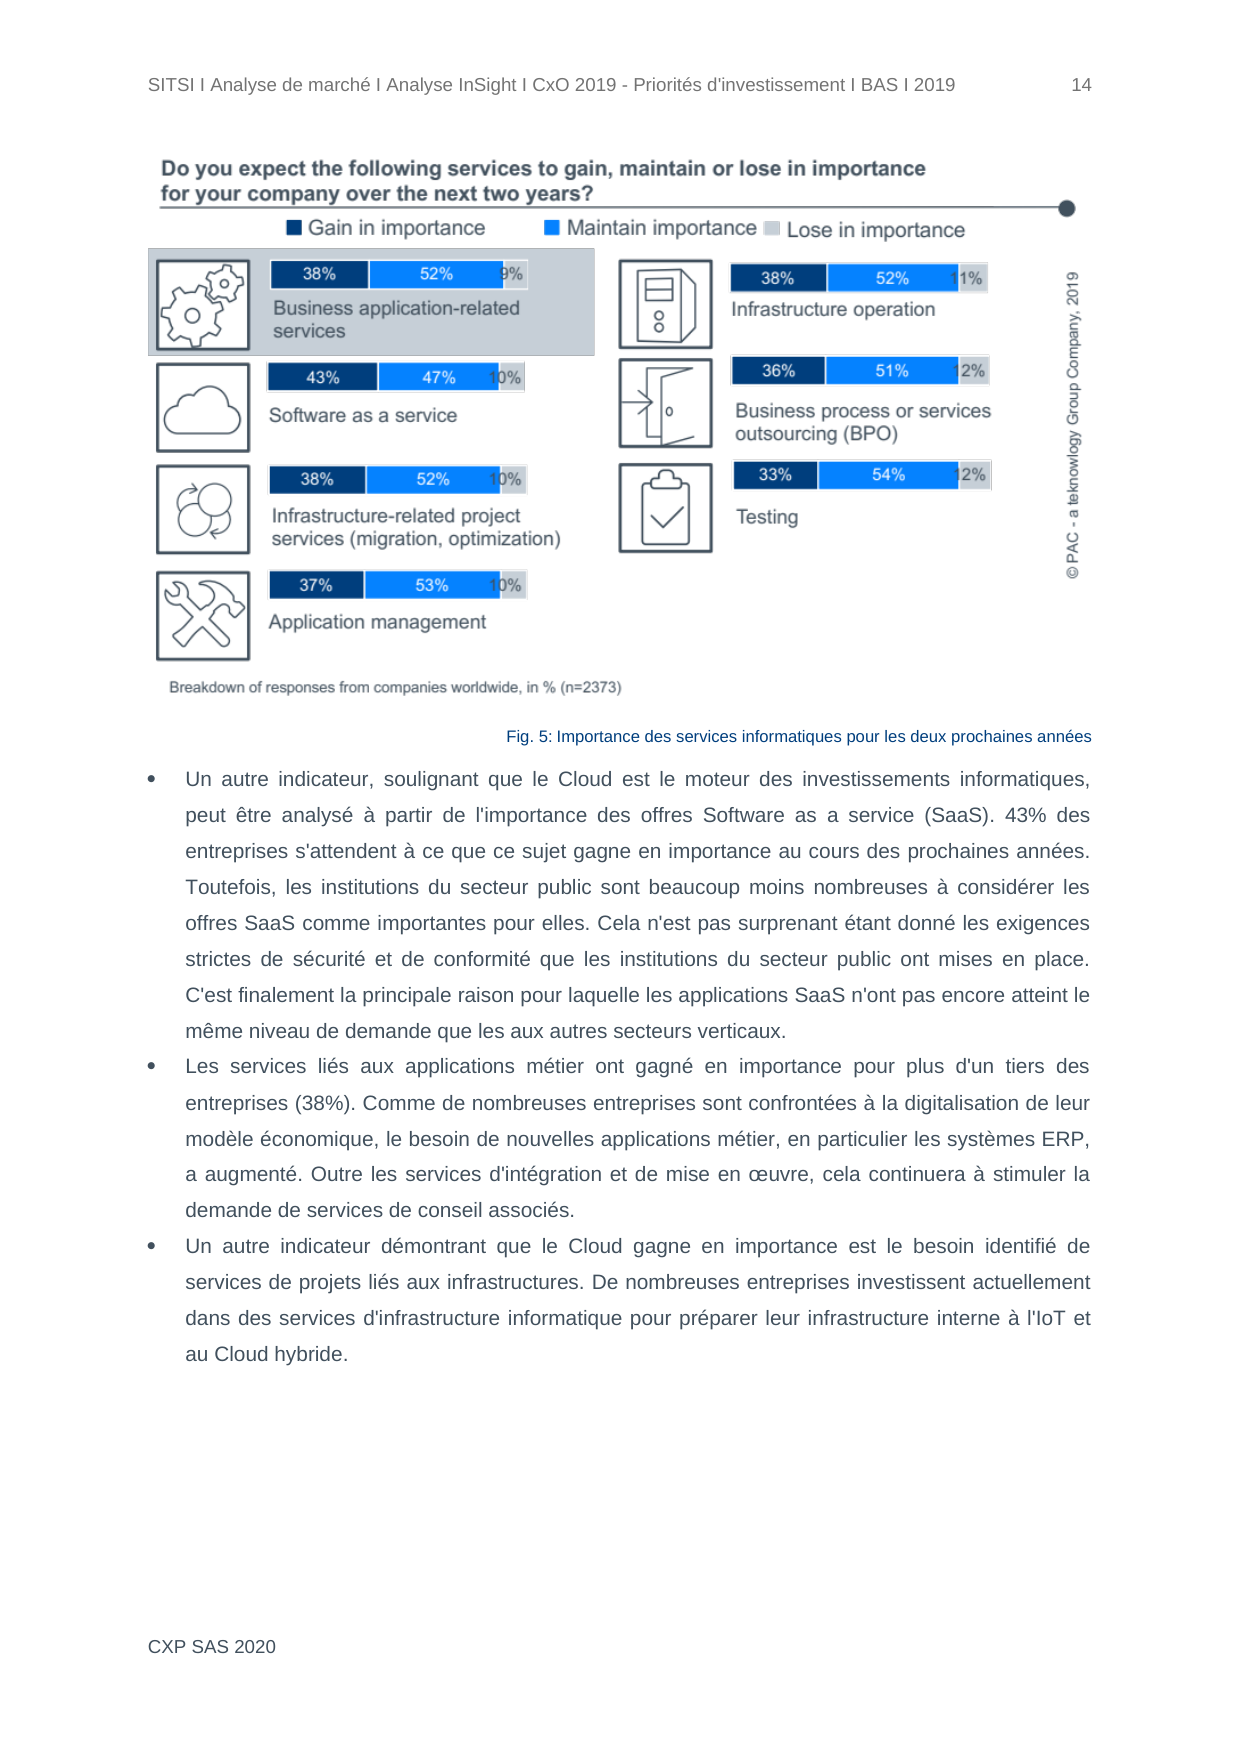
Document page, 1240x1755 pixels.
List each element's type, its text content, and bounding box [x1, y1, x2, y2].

list Les services liés aux applications métier ont gagné en importance pour plus d'un tiers des entreprises (38%). Comme de nombreuses entreprises sont confrontées à la digitalisation de leur modèle économique, le besoin de nouvelles applications métier, en particulier les systèmes ERP, a augmenté. Outre les services d'intégration et de mise en œuvre, cela continuera à stimuler la demande de services de conseil associés. [148, 1054, 1092, 1222]
list Un autre indicateur démontrant que le Cloud gagne en importance est le besoin identifié de services de projets liés aux infrastructures. De nombreuses entreprises investissent actuellement dans des services d'infrastructure informatique pour préparer leur infrastructure interne à l'IoT et au Cloud hybride. [148, 1234, 1092, 1366]
list Un autre indicateur, soulignant que le Cloud est le moteur des investissements informatiques, peut être analysé à partir de l'importance des offres Software as a service (SaaS). 43% des entreprises s'attendent à ce que ce sujet gagne en importance au cours des prochaines années. Toutefois, les institutions du secteur public sont beaucoup moins nombreuses à considérer les offres SaaS comme importantes pour elles. Cela n'est pas surprenant étant donné les exigences strictes de sécurité et de conformité que les institutions du secteur public ont mises en place. C'est finalement la principale raison pour laquelle les applications SaaS n'ont pas encore atteint le même niveau de demande que les aux autres secteurs verticaux. [148, 767, 1092, 1042]
title Importance des services informatiques pour les deux prochaines années [148, 727, 1092, 746]
